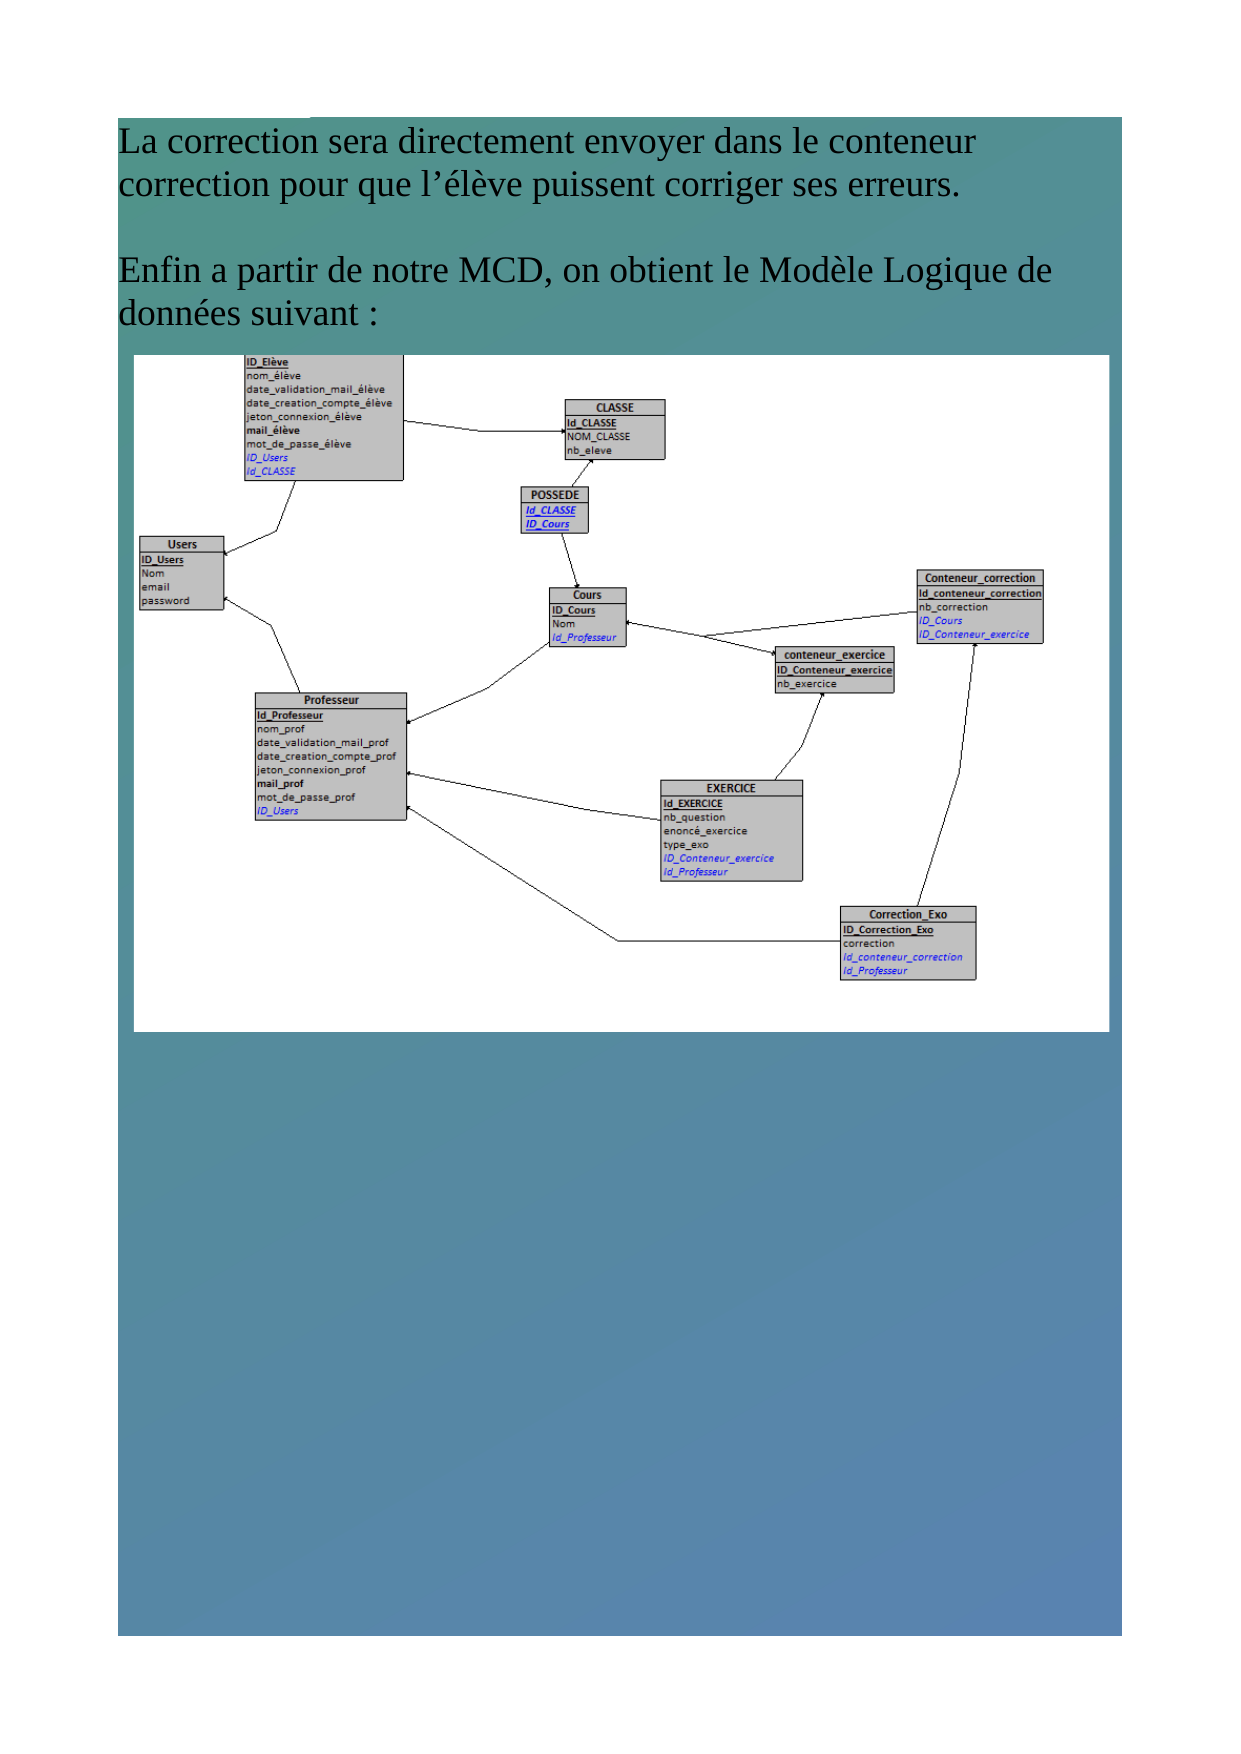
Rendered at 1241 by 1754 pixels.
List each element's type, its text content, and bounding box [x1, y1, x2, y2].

text La correction sera directement envoyer dans le conteneur correction pour que l’élève puissent corriger ses erreurs. [118, 118, 1122, 204]
text Enfin a partir de notre MCD, on obtient le Modèle Logique de données suivant : [118, 247, 1122, 334]
picture [133, 355, 1110, 1032]
